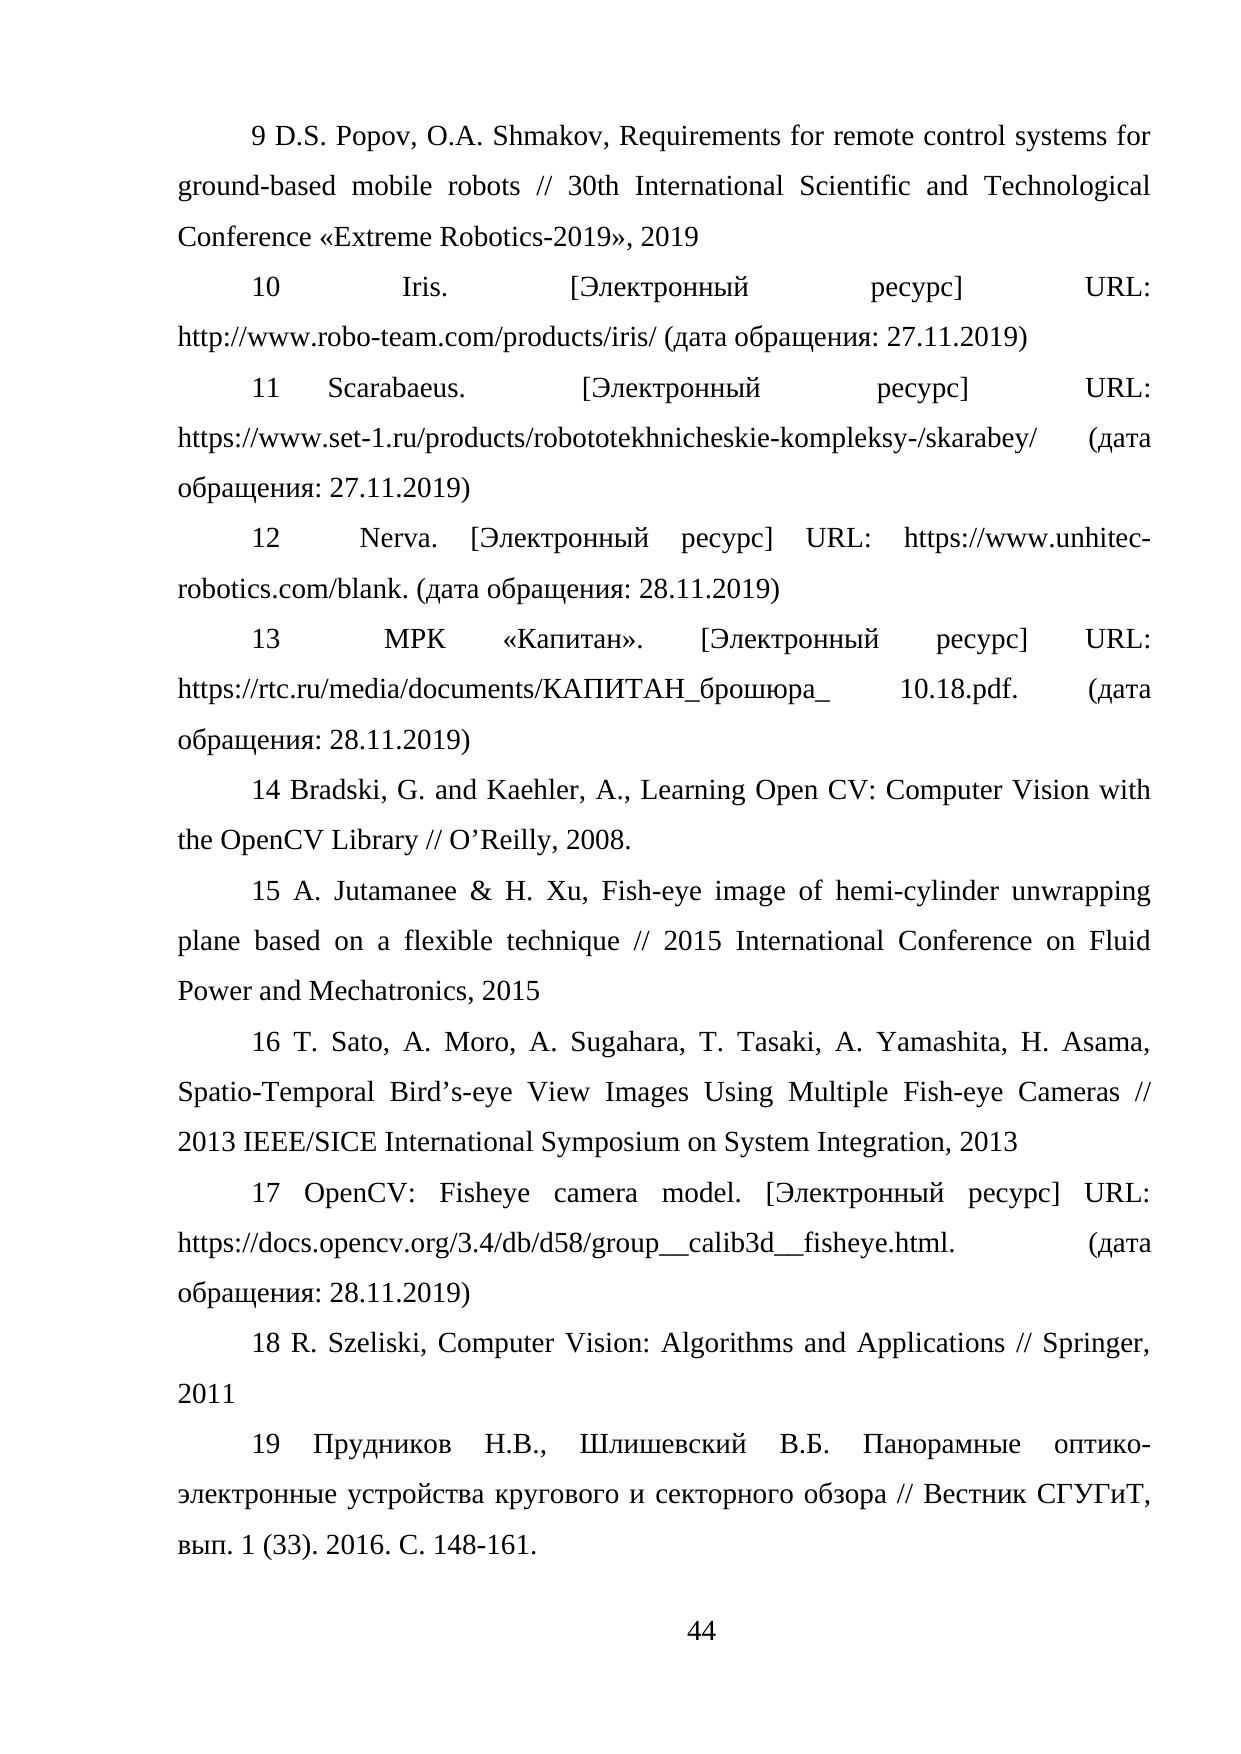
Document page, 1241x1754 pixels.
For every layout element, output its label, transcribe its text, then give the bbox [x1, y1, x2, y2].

text 15 A. Jutamanee & H. Xu, Fish-eye image of hemi-cylinder unwrapping plane based on a flexible technique // 2015 International Conference on Fluid Power and Mechatronics, 2015 [177, 873, 1152, 1007]
text 13 МРК «Капитан». [Электронный ресурс] URL: https://rtc.ru/media/documents/КАПИТАН_брошюра_ 10.18.pdf. (дата обращения: 28.11.2019) [177, 621, 1152, 755]
text 18 R. Szeliski, Computer Vision: Algorithms and Applications // Springer, 2011 [177, 1326, 1152, 1409]
text 11 Scarabaeus. [Электронный ресурс] URL: https://www.set-1.ru/products/robototekhnicheskie-kompleksy-/skarabey/ (дата обращения: 27.11.2019) [177, 370, 1152, 504]
text 12 Nerva. [Электронный ресурс] URL: https://www.unhitec-robotics.com/blank. (дата обращения: 28.11.2019) [177, 521, 1152, 604]
text 10 Iris. [Электронный ресурс] URL: http://www.robo-team.com/products/iris/ (дата обращения: 27.11.2019) [177, 269, 1152, 353]
text 17 OpenCV: Fisheye camera model. [Электронный ресурс] URL: https://docs.opencv.org/3.4/db/d58/group__calib3d__fisheye.html. (дата обращения: 28.11.2019) [177, 1175, 1152, 1309]
text 14 Bradski, G. and Kaehler, A., Learning Open CV: Computer Vision with the OpenCV Library // O’Reilly, 2008. [177, 772, 1152, 856]
text 9 D.S. Popov, O.A. Shmakov, Requirements for remote control systems for ground-based mobile robots // 30th International Scientific and Technological Conference «Extreme Robotics-2019», 2019 [177, 118, 1152, 252]
text 19 Прудников Н.В., Шлишевский В.Б. Панорамные оптико-электронные устройства кругового и секторного обзора // Вестник СГУГиТ, вып. 1 (33). 2016. С. 148-161. [177, 1426, 1152, 1560]
text 16 T. Sato, A. Moro, A. Sugahara, T. Tasaki, A. Yamashita, H. Asama, Spatio-Temporal Bird’s-eye View Images Using Multiple Fish-eye Cameras // 2013 IEEE/SICE International Symposium on System Integration, 2013 [177, 1024, 1152, 1158]
